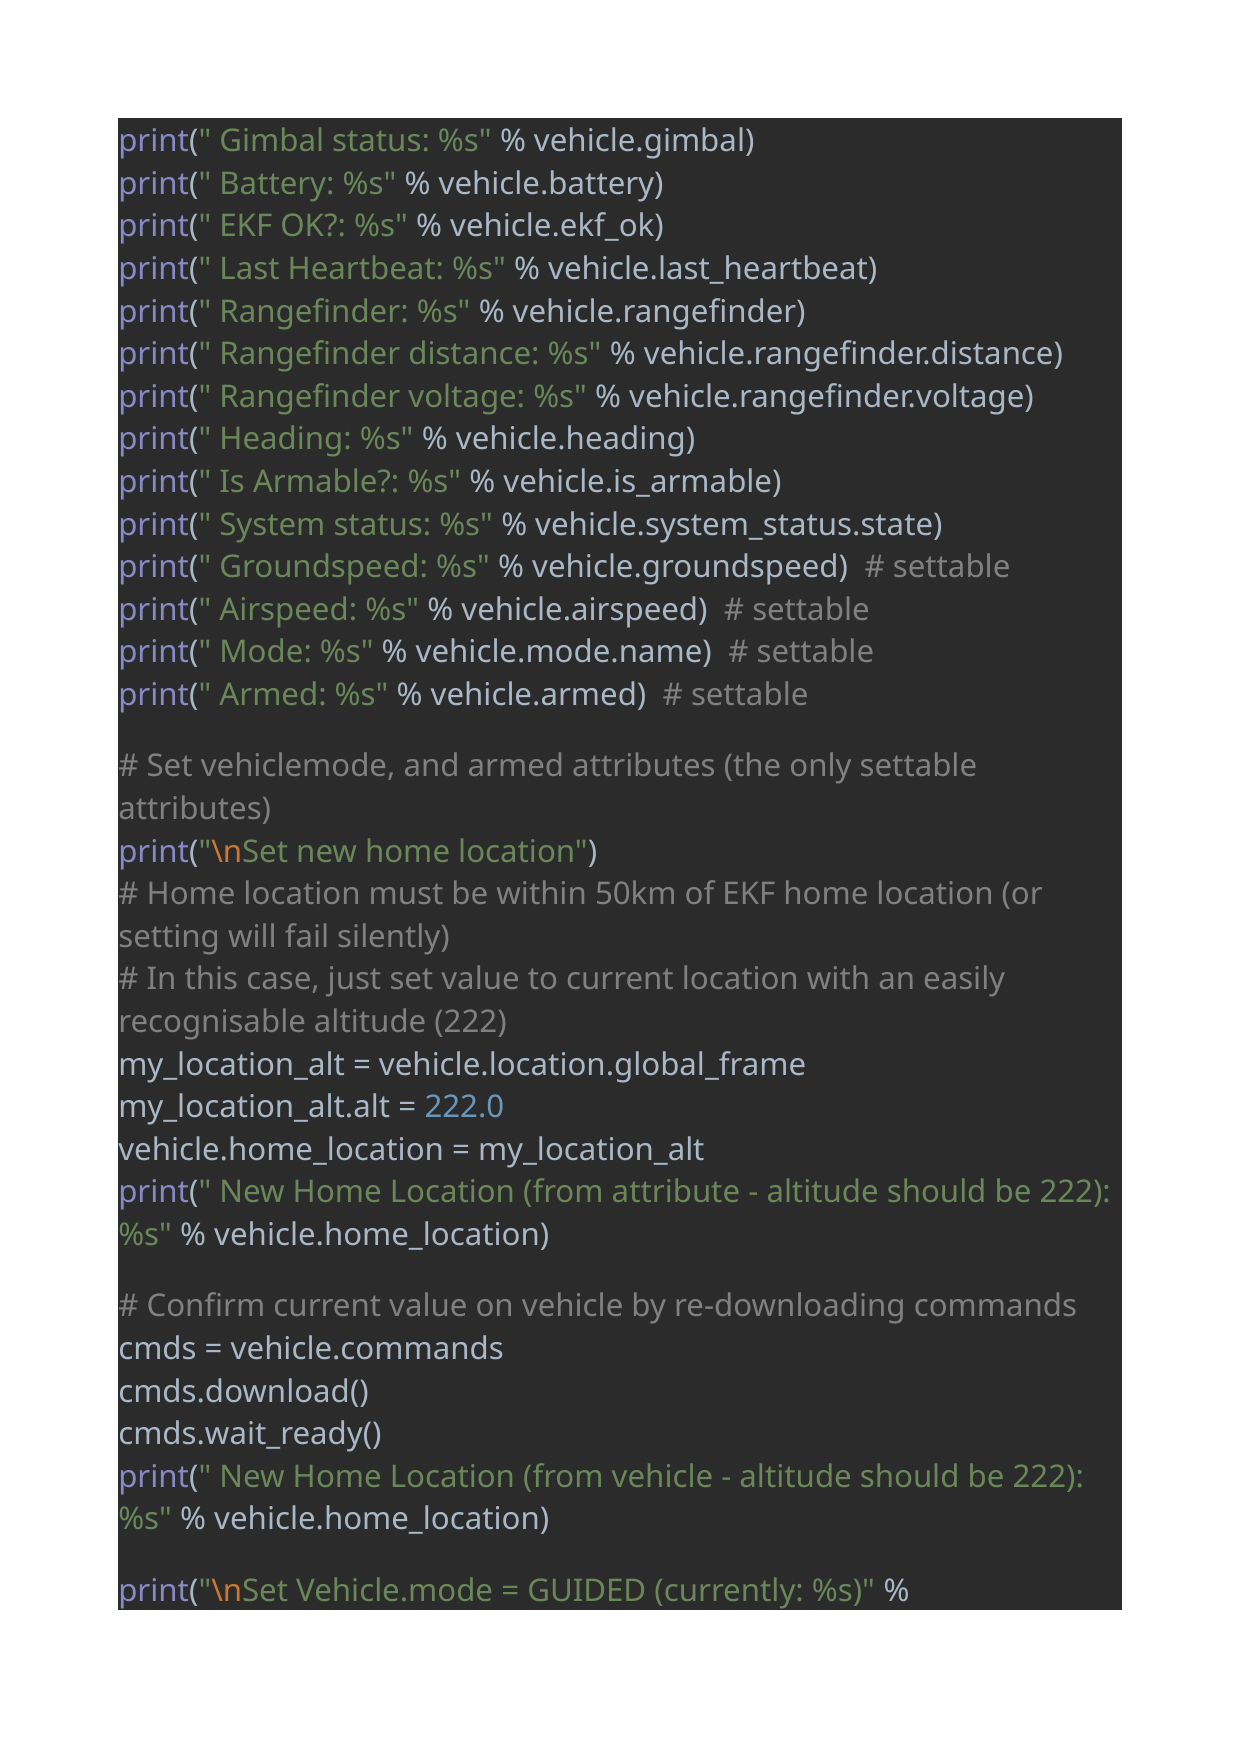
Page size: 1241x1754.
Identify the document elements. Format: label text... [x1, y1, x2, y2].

text print(" Gimbal status: %s" % vehicle.gimbal) print(" Battery: %s" % vehicle.battery) print(" EKF OK?: %s" % vehicle.ekf_ok) print(" Last Heartbeat: %s" % vehicle.last_heartbeat) print(" Rangefinder: %s" % vehicle.rangefinder) print(" Rangefinder distance: %s" % vehicle.rangefinder.distance) print(" Rangefinder voltage: %s" % vehicle.rangefinder.voltage) print(" Heading: %s" % vehicle.heading) print(" Is Armable?: %s" % vehicle.is_armable) print(" System status: %s" % vehicle.system_status.state) print(" Groundspeed: %s" % vehicle.groundspeed) # settable print(" Airspeed: %s" % vehicle.airspeed) # settable print(" Mode: %s" % vehicle.mode.name) # settable print(" Armed: %s" % vehicle.armed) # settable # Set vehiclemode, and armed attributes (the only settable attributes) print("\nSet new home location") # Home location must be within 50km of EKF home location (or setting will fail silently) # In this case, just set value to current location with an easily recognisable altitude (222) my_location_alt = vehicle.location.global_frame my_location_alt.alt = 222.0 vehicle.home_location = my_location_alt print(" New Home Location (from attribute - altitude should be 222): %s" % vehicle.home_location) # Confirm current value on vehicle by re-downloading commands cmds = vehicle.commands cmds.download() cmds.wait_ready() print(" New Home Location (from vehicle - altitude should be 222): %s" % vehicle.home_location) print("\nSet Vehicle.mode = GUIDED (currently: %s)" % [118, 118, 1122, 1610]
